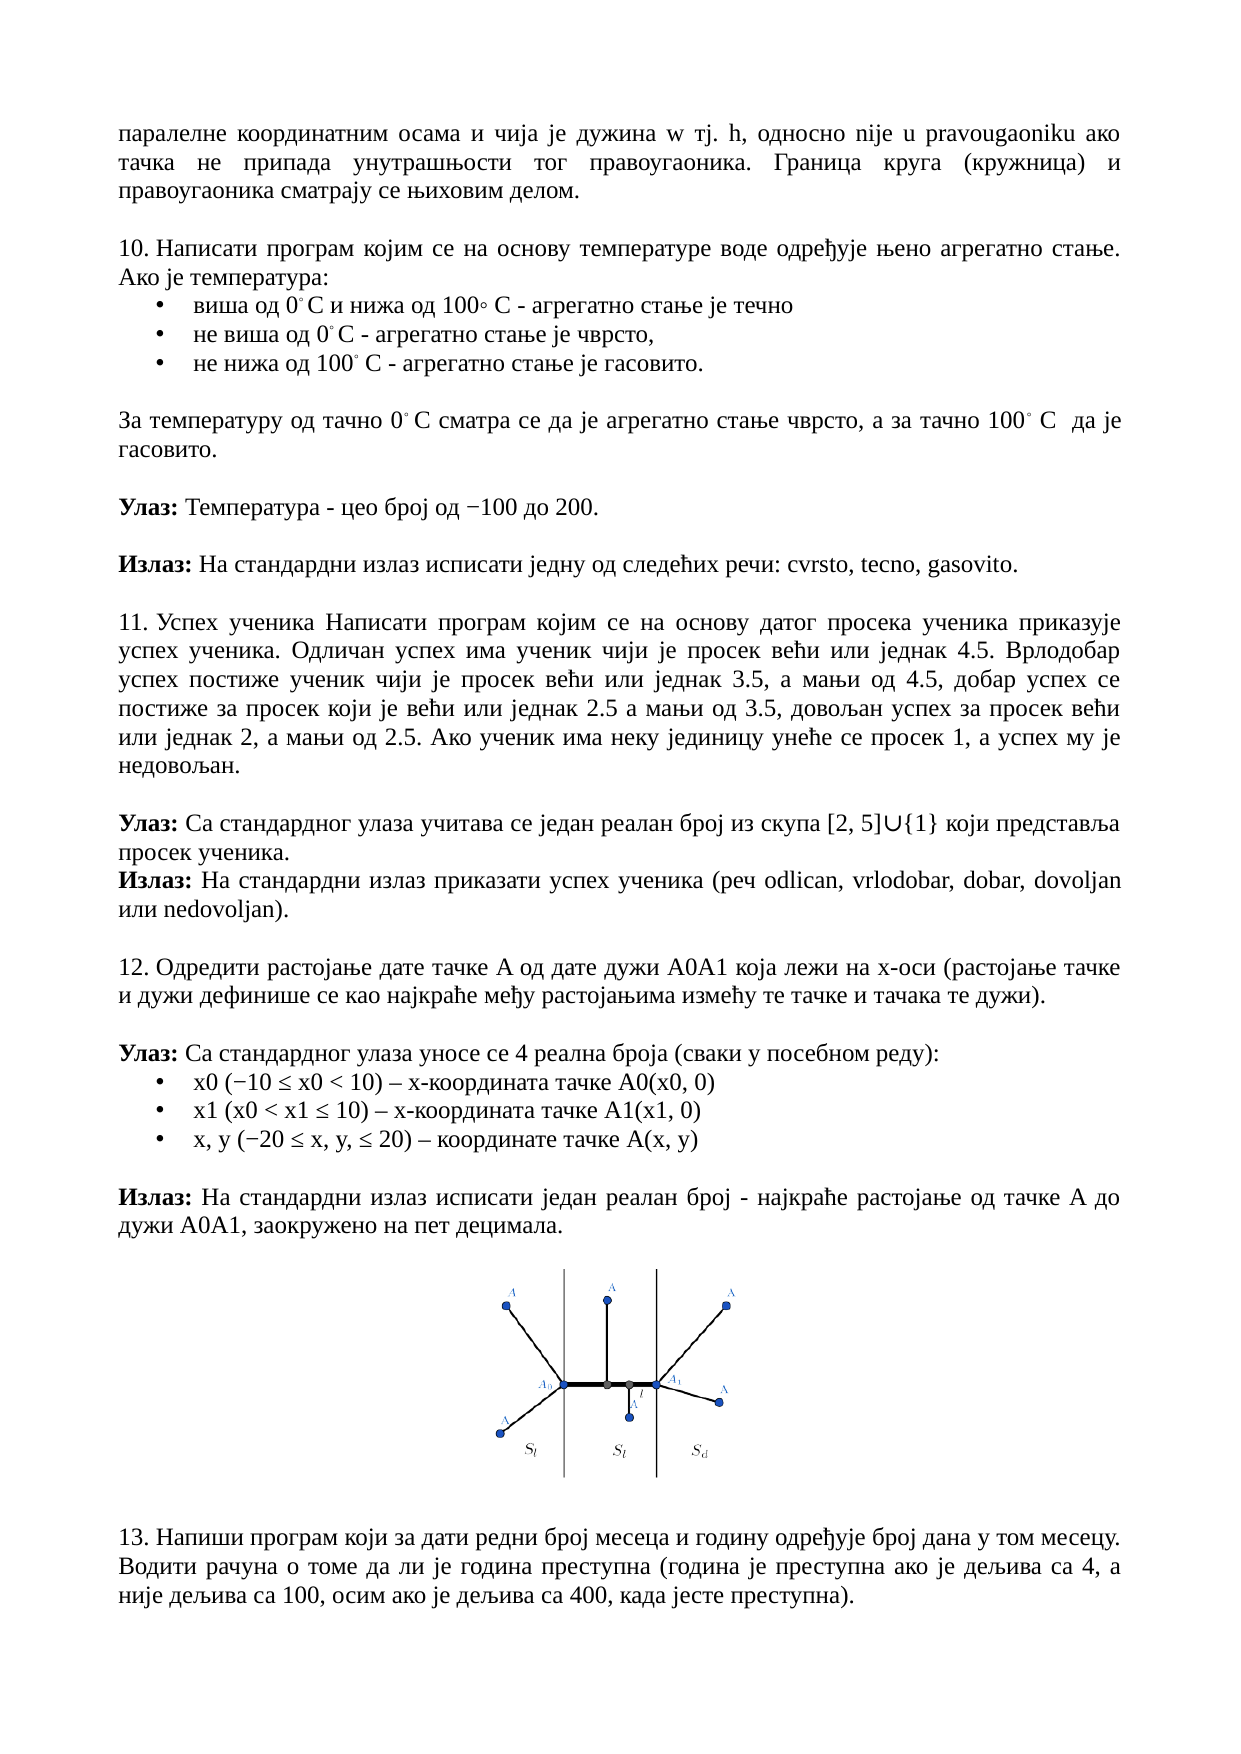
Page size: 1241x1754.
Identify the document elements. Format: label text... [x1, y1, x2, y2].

list x, y (−20 ≤ x, y, ≤ 20) – координате тачке A(x, y) [156, 1124, 1122, 1153]
list паралелне координатним осама и чија је дужина w тј. h, односно nije u pravougaoniku ако тачка не припада унутрашњости тог правоугаоника. Граница круга (кружница) и правоугаоника сматрају се њиховим делом. [118, 118, 1122, 204]
list x1 (x0 < x1 ≤ 10) – x-координата тачке A1(x1, 0) [156, 1096, 1122, 1124]
list Написати програм којим се на основу температуре воде одређује њено агрегатно стање. Ако је температура: [118, 233, 1122, 291]
list Напиши програм који за дати редни број месеца и годину одређује број дана у том месецу. Водити рачуна о томе да ли је година преступна (година је преступна ако је дељива са 4, а није дељива са 100, осим ако је дељива са 400, када јесте преступна). [118, 1522, 1122, 1608]
text За температуру од тачно 0◦ C сматра се да је агрегатно стање чврсто, а за тачно 100◦ C да је гасовито. [118, 406, 1122, 463]
picture [407, 1254, 833, 1494]
text Излаз: На стандардни излаз исписати једну од следећих речи: cvrsto, tecno, gasovito. [118, 549, 1122, 578]
list не нижа од 100◦ C - агрегатно стање је гасовито. [156, 348, 1122, 377]
list Успех ученика Написати програм којим се на основу датог просека ученика приказује успех ученика. Одличан успех има ученик чији је просек већи или једнак 4.5. Врлодобaр успех постиже ученик чији је просек већи или једнак 3.5, а мањи од 4.5, добар успех се постиже за просек који је већи или једнак 2.5 а мањи од 3.5, довољан успех за просек већи или једнак 2, а мањи од 2.5. Ако ученик има неку јединицу унеће се просек 1, а успех му је недовољан. [118, 607, 1122, 779]
list виша од 0◦ C и нижа од 100◦ C - агрегатно стање је течно [156, 291, 1122, 319]
list x0 (−10 ≤ x0 < 10) – x-координата тачке A0(x0, 0) [156, 1067, 1122, 1096]
text Улаз: Температура - цео број од −100 до 200. [118, 492, 1122, 521]
list Одредити растојање дате тачке A од дате дужи A0A1 која лежи на x-оси (растојање тачке и дужи дефинише се као најкраће међу растојањима измећу те тачке и тачака те дужи). [118, 952, 1122, 1009]
list Излаз: На стандардни излаз приказати успех ученика (реч odlican, vrlodobar, dobar, dovoljan или nedovoljan). [118, 866, 1122, 923]
list Излаз: На стандардни излаз исписати један реалан број - најкраће растојање од тачке A до дужи A0A1, заокружено на пет децимала. [118, 1182, 1122, 1239]
list не виша од 0◦ C - агрегатно стање је чврсто, [156, 319, 1122, 348]
list Улаз: Са стандардног улаза учитава се један реалан број из скупа [2, 5]∪{1} који представља просек ученика. [118, 808, 1122, 866]
list Улаз: Са стандардног улаза уносе се 4 реална броја (сваки у посебном реду): [118, 1038, 1122, 1067]
